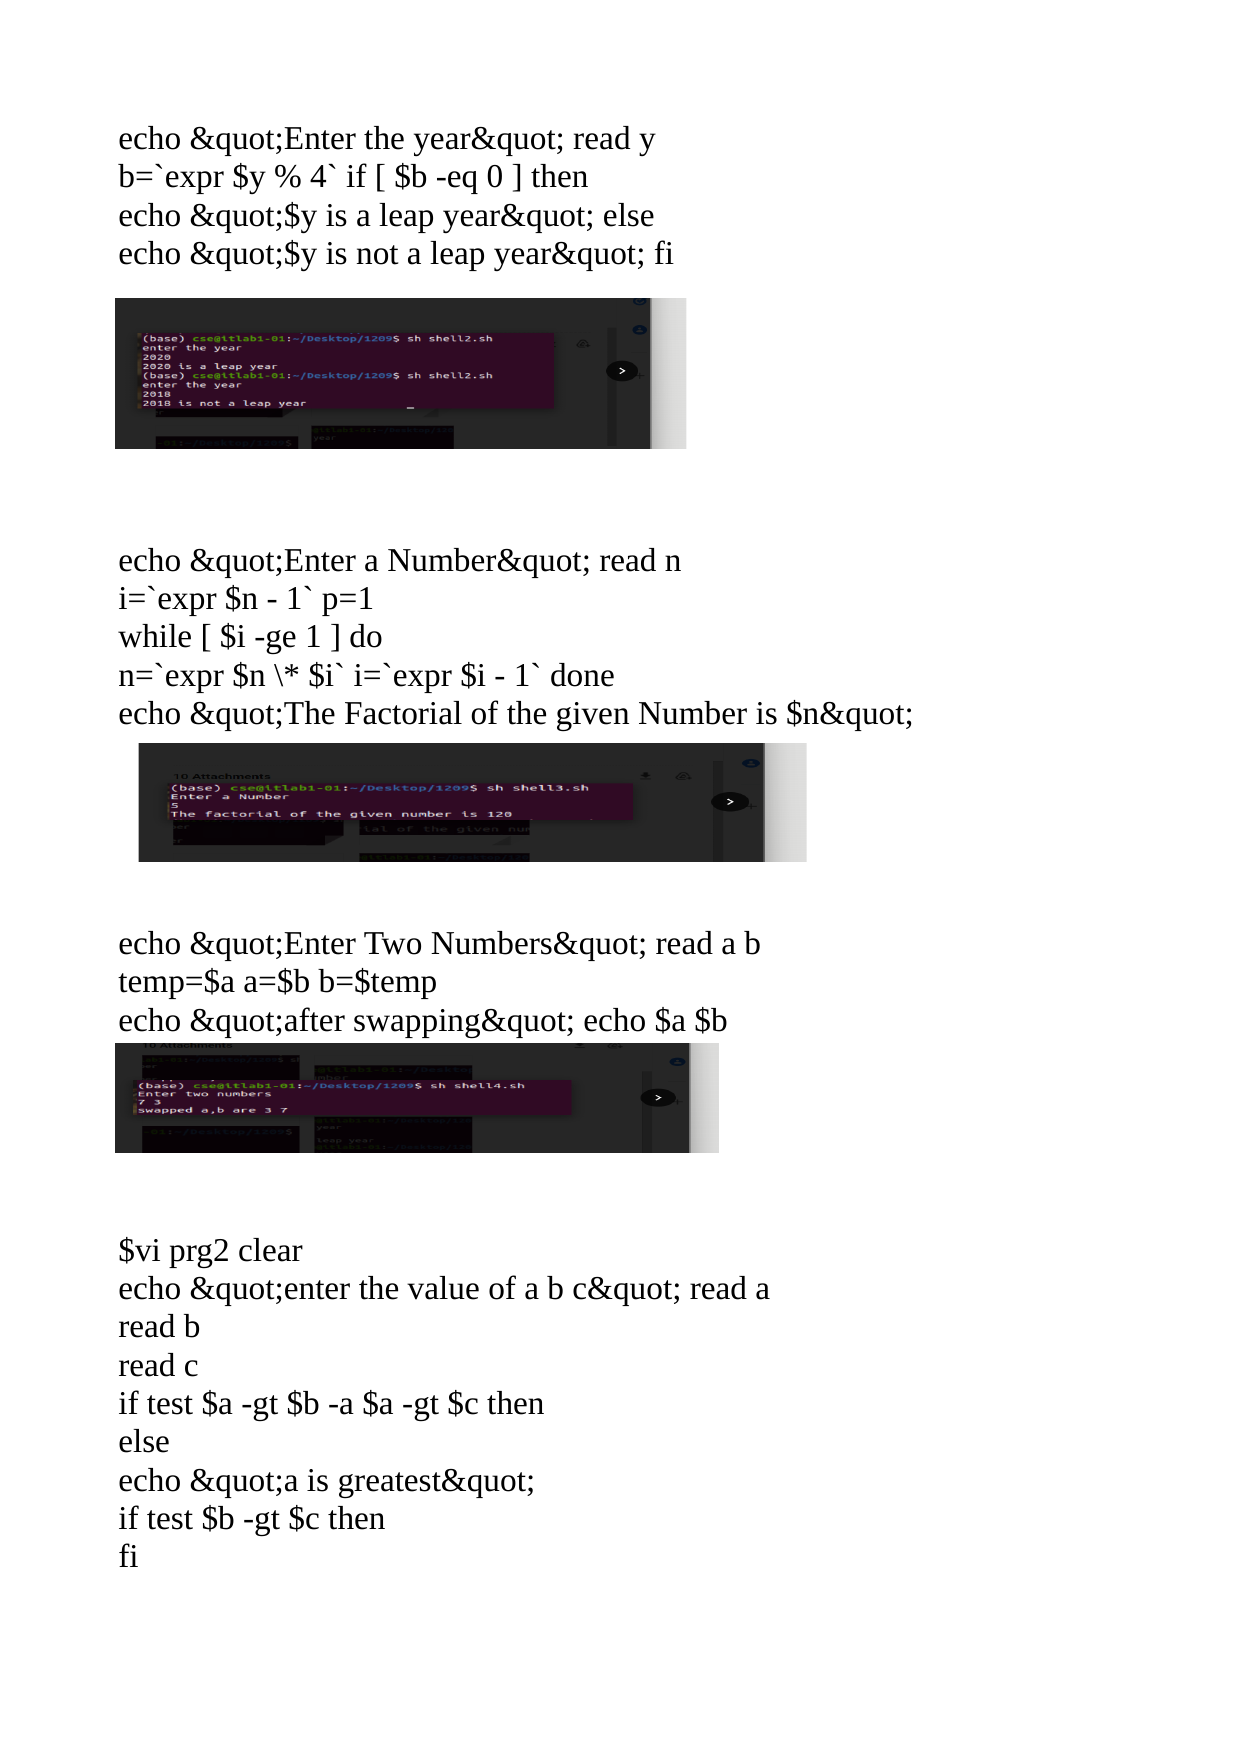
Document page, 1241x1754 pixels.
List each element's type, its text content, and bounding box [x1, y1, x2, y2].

text echo &quot;Enter Two Numbers&quot; read a b [118, 923, 1122, 961]
text b=`expr $y % 4` if [ $b -eq 0 ] then [118, 156, 1122, 195]
text read c [118, 1345, 1122, 1383]
text temp=$a a=$b b=$temp [118, 961, 1122, 1000]
picture [115, 1043, 273, 1153]
text echo &quot;$y is not a leap year&quot; fi [118, 233, 1122, 271]
text echo &quot;The Factorial of the given Number is $n&quot; [118, 693, 1122, 731]
text read b [118, 1306, 1122, 1345]
picture [138, 743, 312, 862]
text fi [118, 1536, 1122, 1575]
text echo &quot;after swapping&quot; echo $a $b [118, 1000, 1122, 1038]
text n=`expr $n \* $i` i=`expr $i - 1` done [118, 655, 1122, 693]
text echo &quot;enter the value of a b c&quot; read a [118, 1268, 1122, 1306]
text echo &quot;$y is a leap year&quot; else [118, 195, 1122, 233]
text echo &quot;a is greatest&quot; [118, 1460, 1122, 1498]
text if test $b -gt $c then [118, 1498, 1122, 1536]
text $vi prg2 clear [118, 1230, 1122, 1268]
text while [ $i -ge 1 ] do [118, 616, 1122, 655]
text echo &quot;Enter the year&quot; read y [118, 118, 1122, 156]
text else [118, 1421, 1122, 1460]
text echo &quot;Enter a Number&quot; read n [118, 540, 1122, 578]
picture [115, 298, 248, 449]
text if test $a -gt $b -a $a -gt $c then [118, 1383, 1122, 1421]
text i=`expr $n - 1` p=1 [118, 578, 1122, 616]
